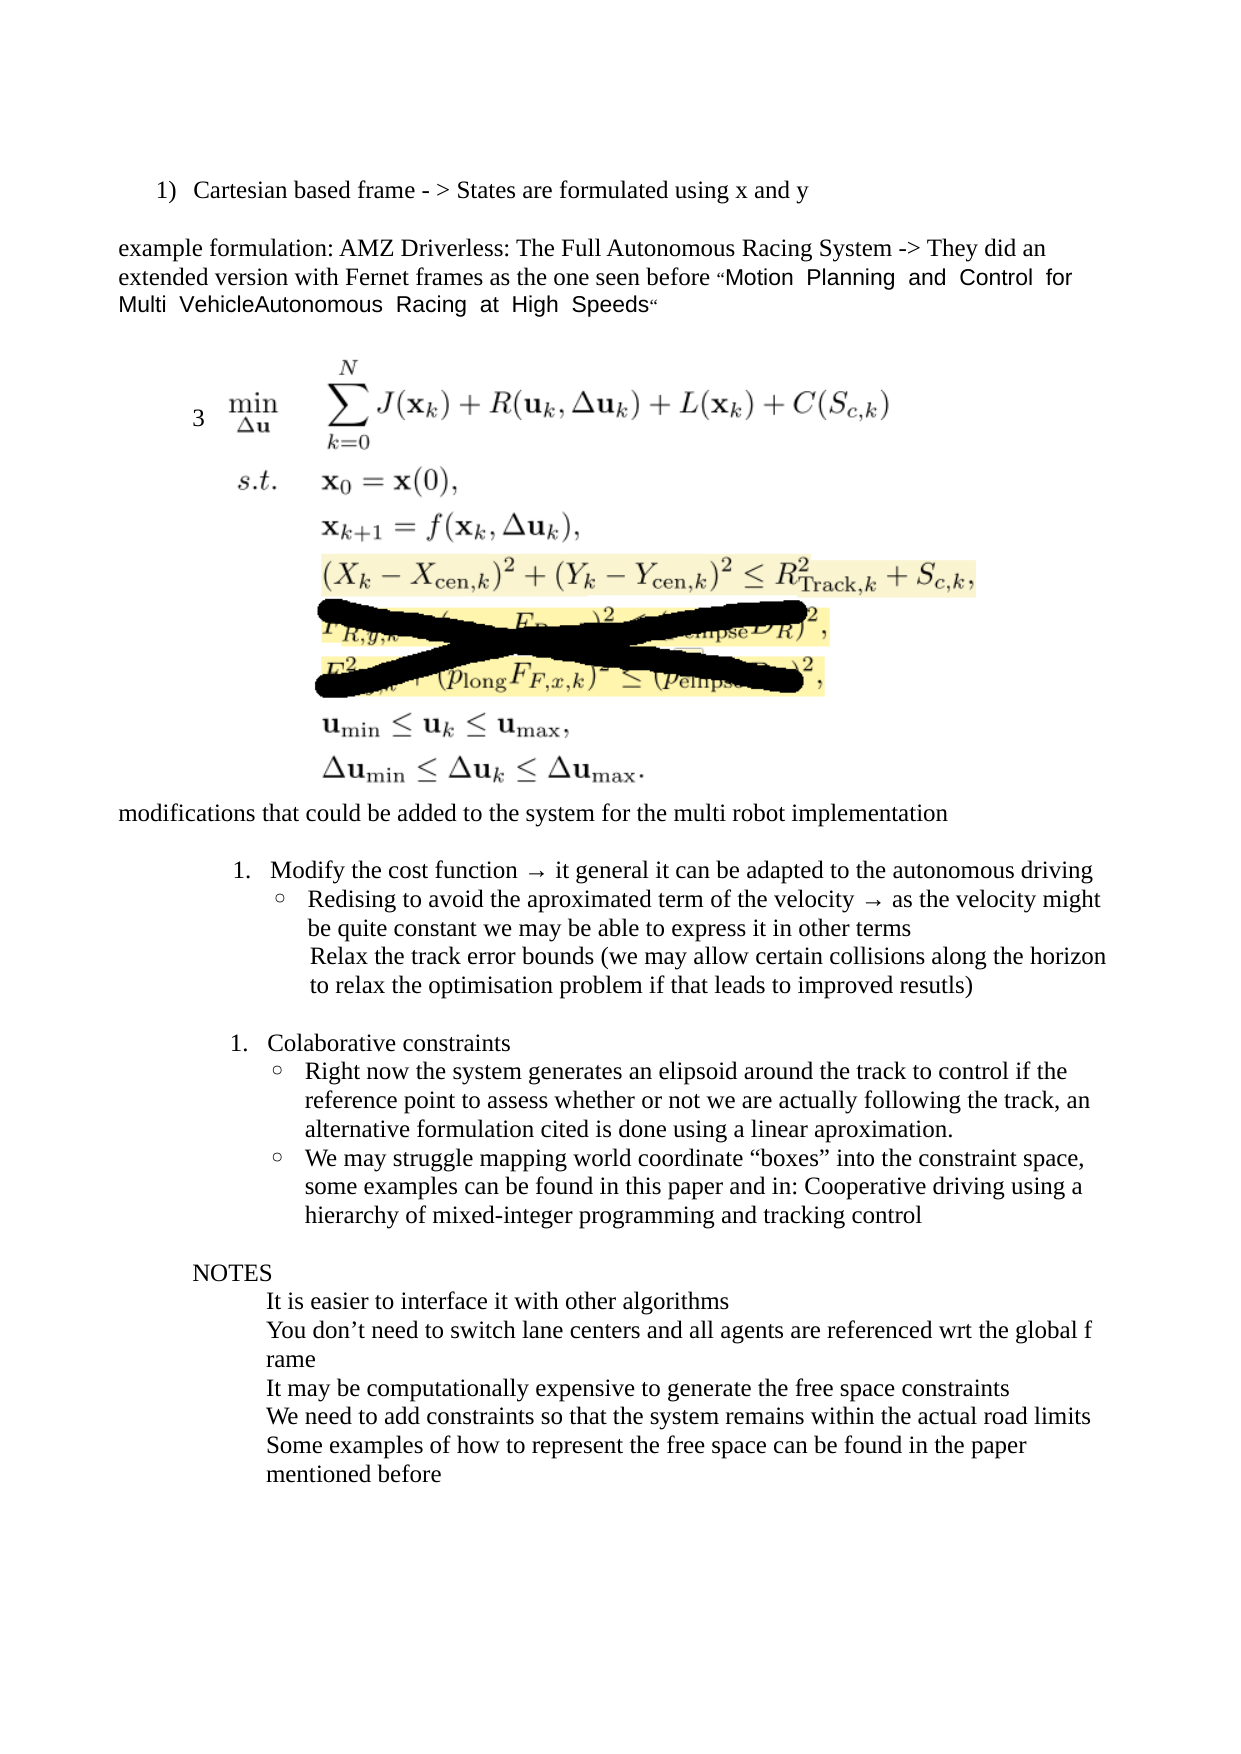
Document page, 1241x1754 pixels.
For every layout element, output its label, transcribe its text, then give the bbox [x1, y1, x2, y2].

list Modify the cost function → it general it can be adapted to the autonomous driving [232, 855, 1122, 884]
text 3 modifications that could be added to the system for the multi robot implementation [118, 403, 1122, 826]
text Relax the track error bounds (we may allow certain collisions along the horizon to relax the optimisation problem if that leads to improved resutls) [118, 941, 1122, 999]
list Redising to avoid the aproximated term of the velocity → as the velocity might be quite constant we may be able to express it in other terms [270, 884, 1122, 941]
list Right now the system generates an elipsoid around the track to control if the reference point to assess whether or not we are actually following the track, an alternative formulation cited is done using a linear aproximation. [267, 1056, 1122, 1143]
text We need to add constraints so that the system remains within the actual road limits [118, 1401, 1122, 1430]
list We may struggle mapping world coordinate “boxes” into the constraint space, some examples can be found in this paper and in: Cooperative driving using a hierarchy of mixed-integer programming and tracking control [267, 1143, 1122, 1229]
text NOTES [118, 1258, 1122, 1286]
list Cartesian based frame - > States are formulated using x and y [156, 176, 1122, 204]
text It may be computationally expensive to generate the free space constraints [118, 1373, 1122, 1401]
list Colaborative constraints [229, 1028, 1122, 1056]
text It is easier to interface it with other algorithms [118, 1286, 1122, 1315]
text You don’t need to switch lane centers and all agents are referenced wrt the global f rame [118, 1315, 1122, 1373]
text Some examples of how to represent the free space can be found in the paper mentioned before [118, 1430, 1122, 1488]
text example formulation: AMZ Driverless: The Full Autonomous Racing System -> They did an extended version with Fernet frames as the one seen before “Motion Planning and Control for Multi VehicleAutonomous Racing at High Speeds“ [118, 233, 1122, 317]
picture [214, 345, 1026, 798]
